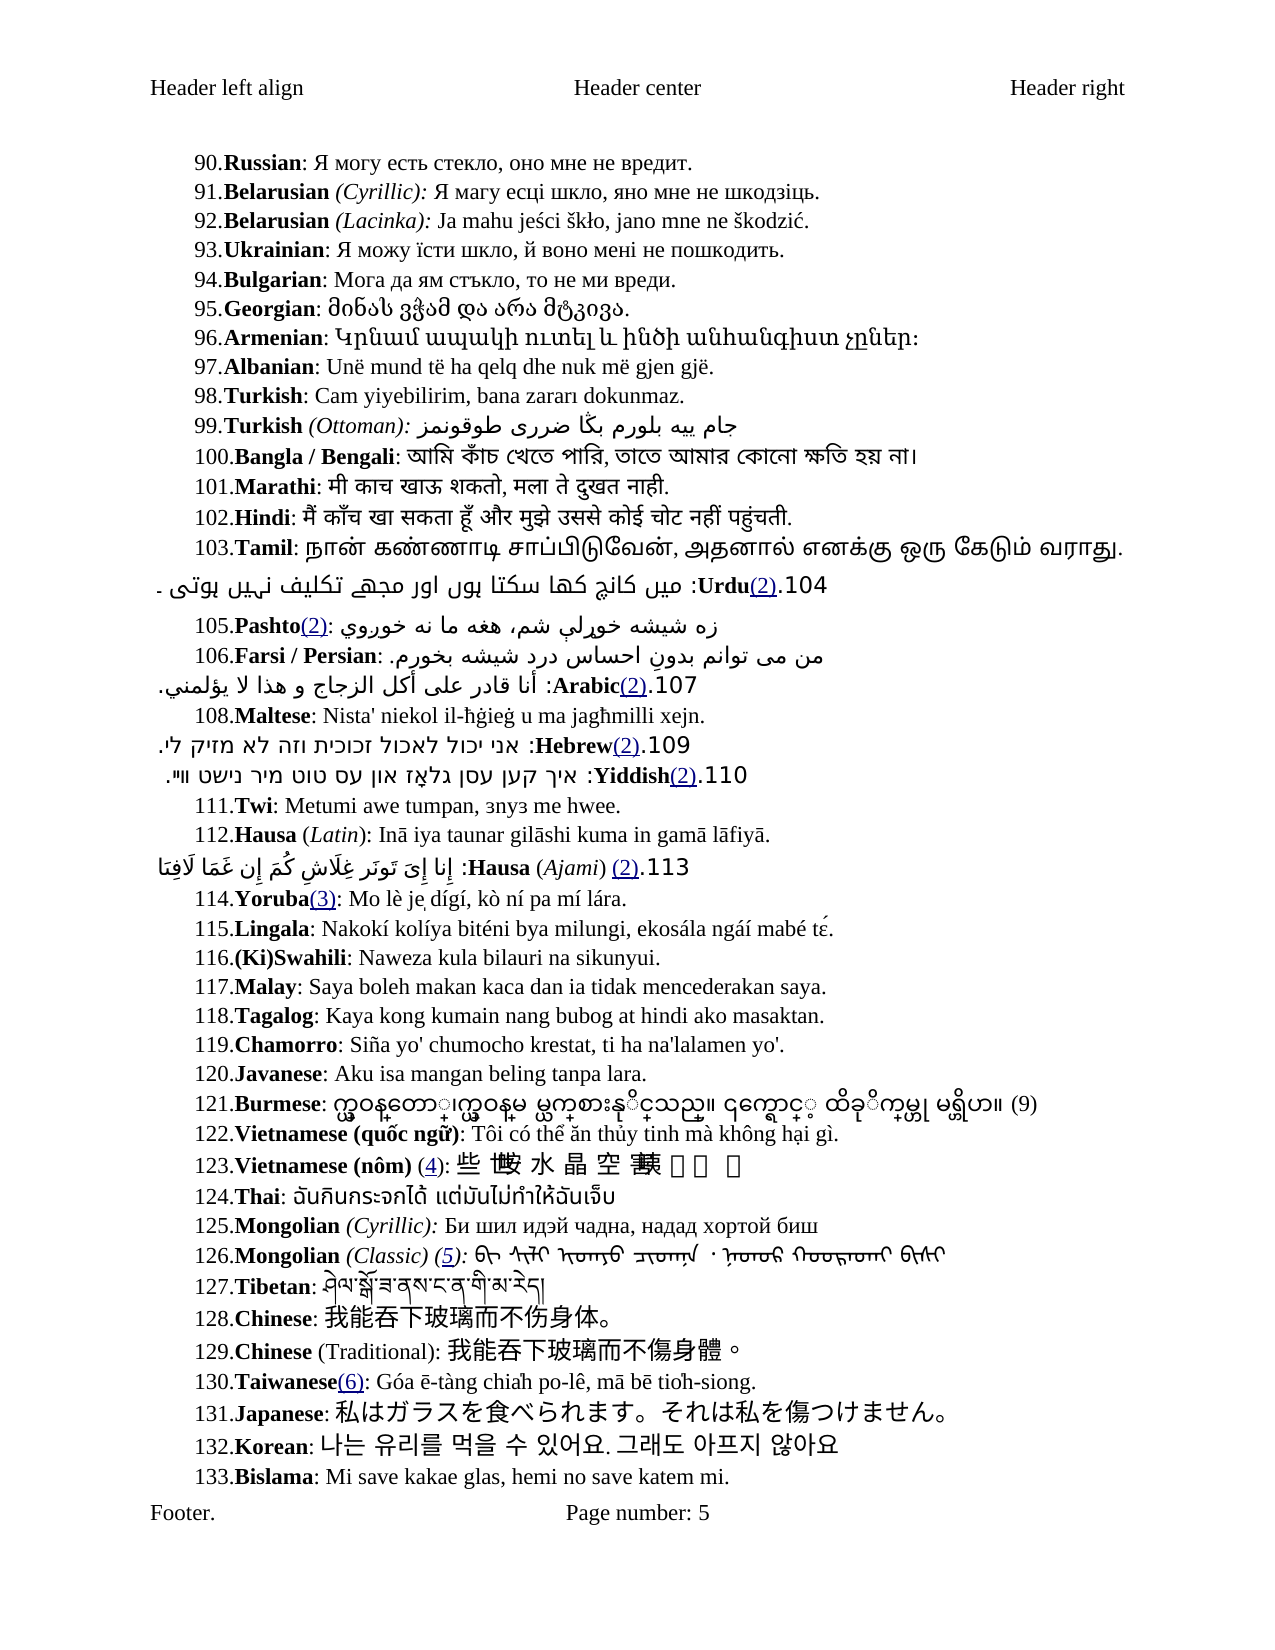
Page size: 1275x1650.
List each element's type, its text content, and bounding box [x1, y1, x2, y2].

list Twi: Metumi awe tumpan, ɜnyɜ me hwee. [194, 793, 1125, 818]
list Chinese: 我能吞下玻璃而不伤身体。 [194, 1303, 1125, 1333]
list Javanese: Aku isa mangan beling tanpa lara. [194, 1061, 1125, 1087]
list Tibetan: ཤེལ་སྒོ་ཟ་ནས་ང་ན་གི་མ་རེད། [194, 1273, 1125, 1300]
list Vietnamese (quốc ngữ): Tôi có thể ăn thủy tinh mà không hại gì. [194, 1121, 1125, 1146]
list (Ki)Swahili: Naweza kula bilauri na sikunyui. [194, 945, 1125, 970]
list Yiddish(2): איך קען עסן גלאָז און עס טוט מיר נישט װײ. [150, 763, 1081, 789]
list Malay: Saya boleh makan kaca dan ia tidak mencederakan saya. [194, 974, 1125, 999]
list Maltese: Nista' niekol il-ħġieġ u ma jagħmilli xejn. [194, 703, 1125, 728]
list Tagalog: Kaya kong kumain nang bubog at hindi ako masaktan. [194, 1003, 1125, 1028]
list Mongolian (Classic) (5): ᠪᠢ ᠰᠢᠯᠢ ᠢᠳᠡᠶᠦ ᠴᠢᠳᠠᠨᠠ ᠂ ᠨᠠᠳᠤᠷ ᠬᠣᠤᠷᠠᠳᠠᠢ ᠪᠢᠰᠢ [194, 1243, 1125, 1269]
list Lingala: Nakokí kolíya biténi bya milungi, ekosála ngáí mabé tɛ́. [194, 916, 1125, 941]
list Turkish (Ottoman): جام ييه بلورم بڭا ضررى طوقونمز [194, 412, 1125, 439]
list Bislama: Mi save kakae glas, hemi no save katem mi. [194, 1464, 1125, 1490]
list Hausa (Ajami) (2): إِنا إِىَ تَونَر غِلَاشِ كُمَ إِن غَمَا لَافِىَا [150, 851, 1081, 883]
list Mongolian (Cyrillic): Би шил идэй чадна, надад хортой биш [194, 1213, 1125, 1239]
list Belarusian (Cyrillic): Я магу есці шкло, яно мне не шкодзіць. [194, 179, 1125, 204]
list Vietnamese (nôm) (4): 些 𣎏 世 咹 水 晶 𦓡 空 𣎏 害 咦 [194, 1150, 1125, 1179]
list Hausa (Latin): Inā iya taunar gilāshi kuma in gamā lāfiyā. [194, 822, 1125, 848]
list Bangla / Bengali: আমি কাঁচ খেতে পারি, তাতে আমার কোনো ক্ষতি হয় না। [194, 443, 1125, 469]
list Korean: 나는 유리를 먹을 수 있어요. 그래도 아프지 않아요 [194, 1431, 1125, 1461]
list Chamorro: Siña yo' chumocho krestat, ti ha na'lalamen yo'. [194, 1032, 1125, 1058]
list Russian: Я могу есть стекло, оно мне не вредит. [194, 150, 1125, 175]
list Farsi / Persian: .من می توانم بدونِ احساس درد شيشه بخورم [194, 642, 1125, 669]
list Armenian: Կրնամ ապակի ուտել և ինծի անհանգիստ չըներ։ [194, 325, 1125, 350]
list Arabic(2): أنا قادر على أكل الزجاج و هذا لا يؤلمني. [150, 673, 1081, 699]
list Thai: ฉันกินกระจกได้ แต่มันไม่ทำให้ฉันเจ็บ [194, 1183, 1125, 1210]
list Marathi: मी काच खाऊ शकतो, मला ते दुखत नाही. [194, 473, 1125, 500]
list Pashto(2): زه شيشه خوړلې شم، هغه ما نه خوږوي [194, 612, 1125, 638]
list Hindi: मैं काँच खा सकता हूँ और मुझे उससे कोई चोट नहीं पहुंचती. [194, 504, 546, 530]
list Turkish: Cam yiyebilirim, bana zararı dokunmaz. [194, 383, 1125, 409]
list Chinese (Traditional): 我能吞下玻璃而不傷身體。 [194, 1336, 1125, 1366]
list Albanian: Unë mund të ha qelq dhe nuk më gjen gjë. [194, 354, 1125, 379]
list Japanese: 私はガラスを食べられます。それは私を傷つけません。 [194, 1398, 1125, 1428]
list Hindi: मैं काँच खा सकता हूँ और मुझे उससे कोई चोट नहीं पहुंचती. [531, 504, 779, 530]
list Ukrainian: Я можу їсти шкло, й воно мені не пошкодить. [194, 237, 1125, 263]
list Burmese: က္ယ္ဝန္‌တော္‌၊က္ယ္ဝန္‌မ မ္ယက္‌စားနုိင္‌သည္‌။ ၎က္ရောင္‌့ ထိခုိက္‌မ္ဟု မရ္ဟိပာ။ (9) [194, 1091, 1125, 1117]
list Bulgarian: Мога да ям стъкло, то не ми вреди. [194, 267, 1125, 292]
list Hebrew(2): אני יכול לאכול זכוכית וזה לא מזיק לי. [150, 732, 1081, 759]
list Belarusian (Lacinka): Ja mahu jeści škło, jano mne ne škodzić. [194, 208, 1125, 234]
list Taiwanese(6): Góa ē-tàng chia̍h po-lê, mā bē tio̍h-siong. [194, 1369, 1125, 1395]
list Georgian: მინას ვჭამ და არა მტკივა. [194, 296, 1125, 321]
list Urdu(2): میں کانچ کھا سکتا ہوں اور مجھے تکلیف نہیں ہوتی ۔ [150, 564, 1081, 608]
list Yoruba(3): Mo lè je̩ dígí, kò ní pa mí lára. [194, 886, 1125, 912]
list Hindi: मैं काँच खा सकता हूँ और मुझे उससे कोई चोट नहीं पहुंचती. [744, 504, 1125, 530]
list Tamil: நான் கண்ணாடி சாப்பிடுவேன், அதனால் எனக்கு ஒரு கேடும் வராது. [194, 534, 1125, 561]
